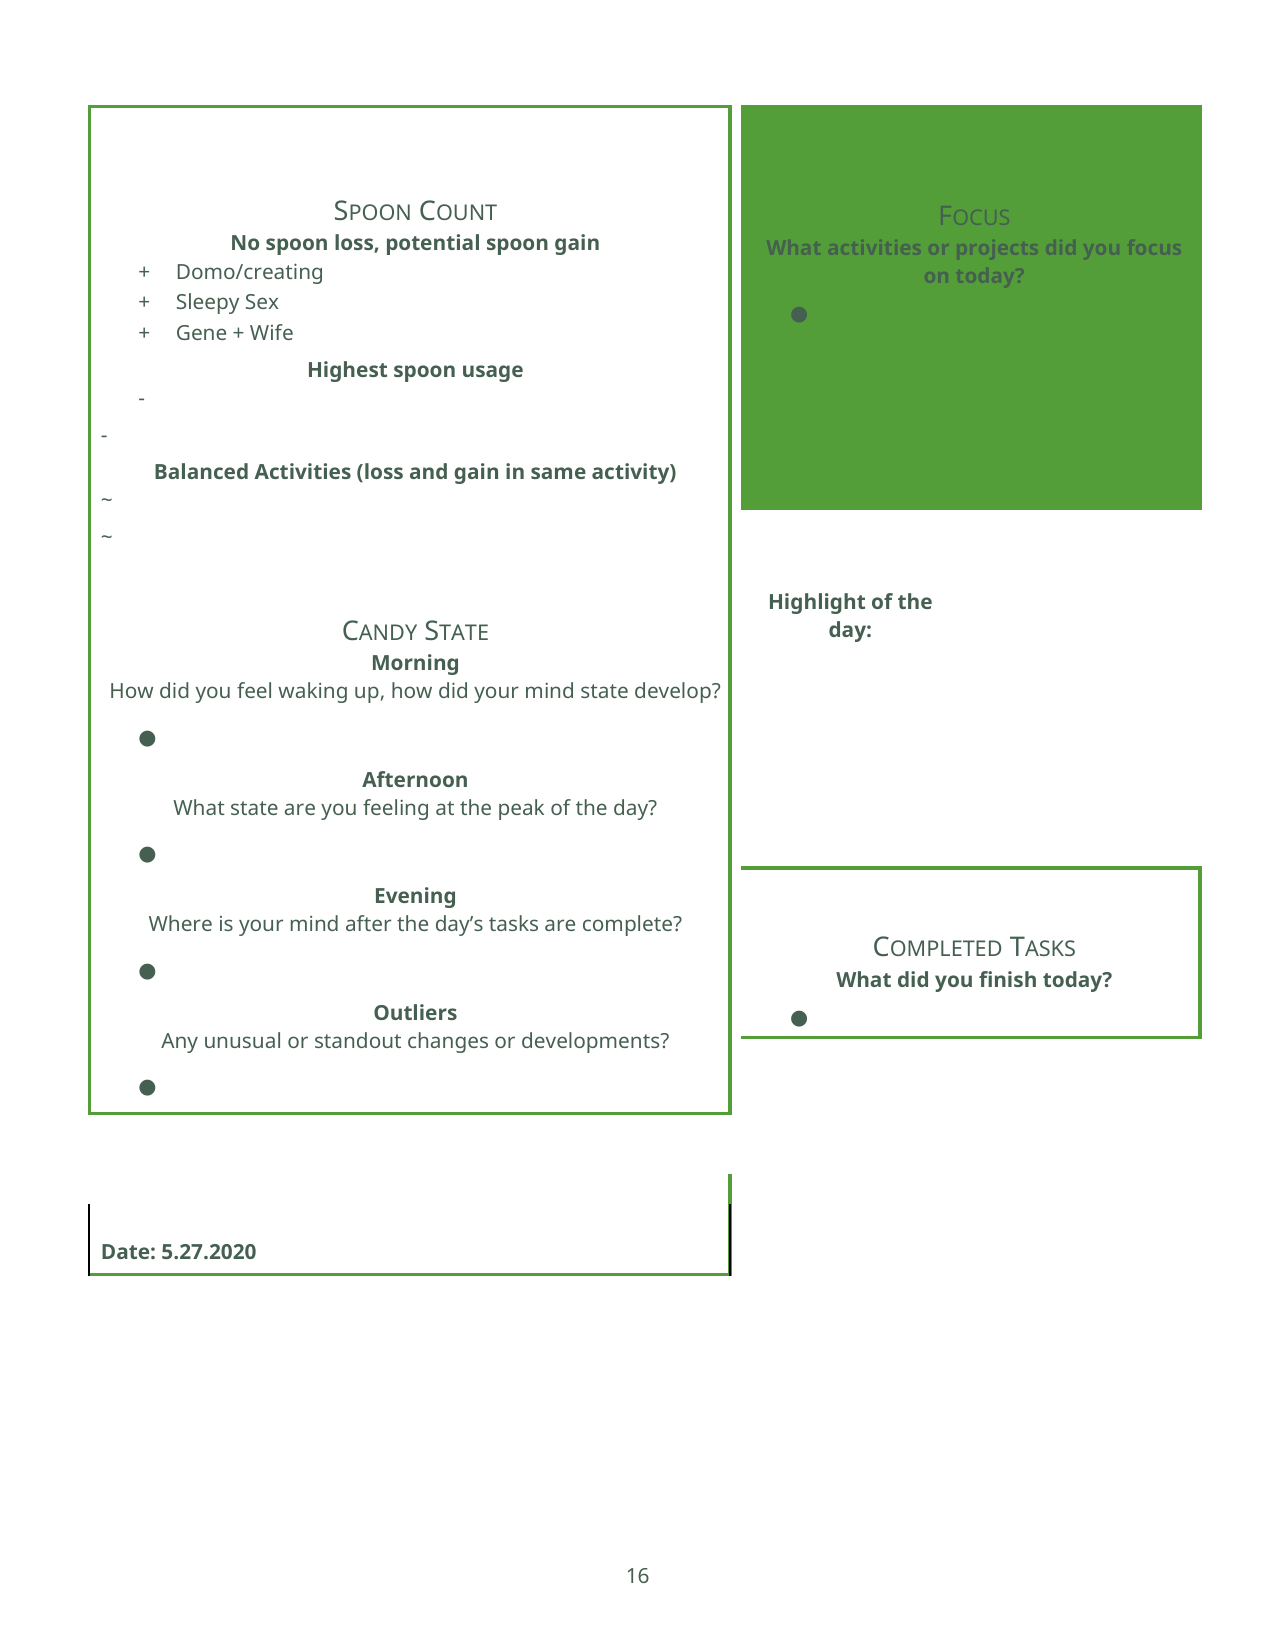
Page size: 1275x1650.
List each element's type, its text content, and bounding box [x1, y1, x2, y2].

table_header [732, 105, 1200, 1115]
table_header [948, 542, 1143, 644]
table_cell [948, 737, 1143, 802]
table_header [75, 1174, 728, 1276]
table_cell [753, 679, 948, 737]
table_header [732, 1174, 1200, 1276]
table_cell [753, 644, 948, 679]
table_header Date: 5.27.2020 [90, 1204, 728, 1272]
table_header [75, 105, 88, 1115]
table_cell [741, 510, 1200, 866]
table_cell [753, 737, 948, 802]
table_header Focus What activities or projects did you focus on today? [741, 108, 1198, 506]
table_cell [948, 679, 1143, 737]
table_cell Completed Tasks What did you finish today? [741, 870, 1198, 1036]
table_header Highlight of the day: [753, 542, 948, 644]
table_cell Spoon Count No spoon loss, potential spoon gain Domo/creating Sleepy Sex Gene + Wife Highest spoon usage - Balanced Activities (loss and gain in same activity) ~ ~ Candy State Morning How did you feel waking up, how did your mind state develop? Afternoon What state are you feeling at the peak of the day? Evening Where is your mind after the day’s tasks are complete? Outliers Any unusual or standout changes or developments? [91, 108, 728, 1112]
table_cell [948, 644, 1143, 679]
